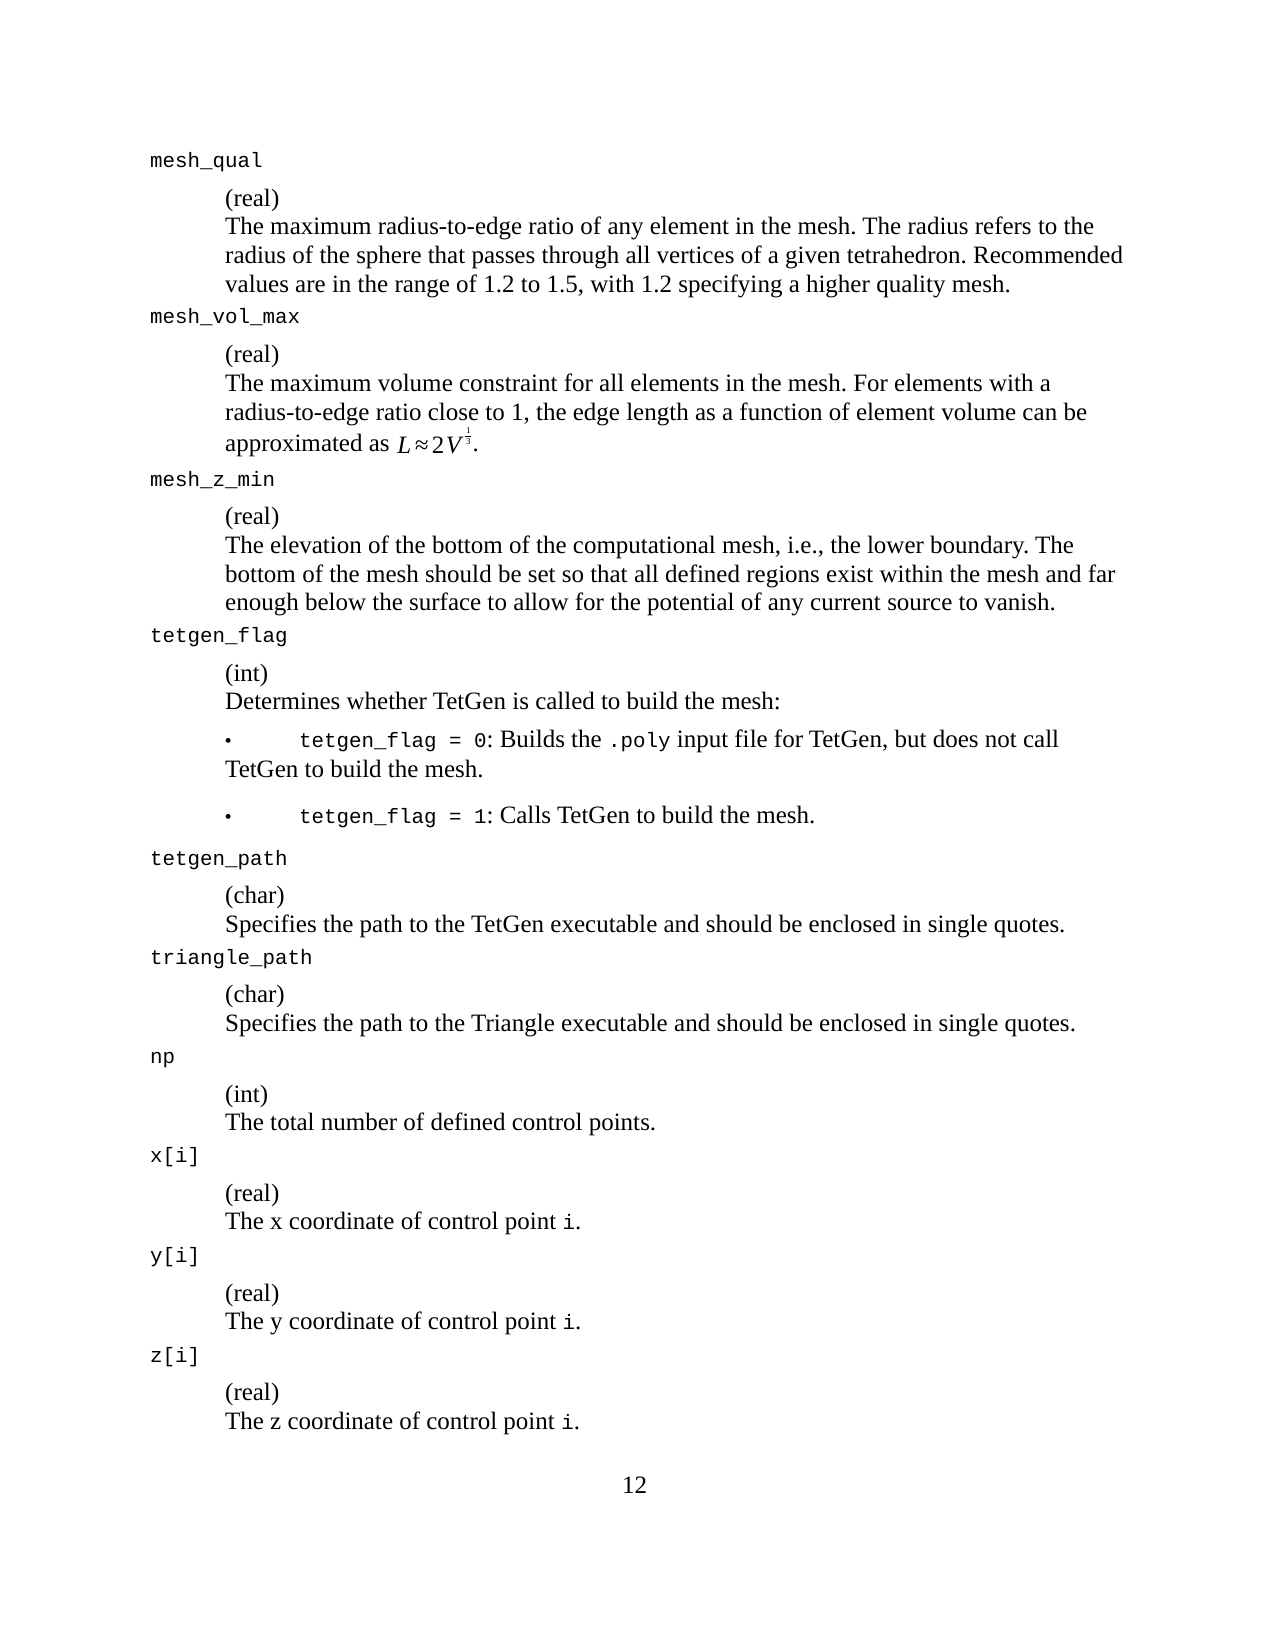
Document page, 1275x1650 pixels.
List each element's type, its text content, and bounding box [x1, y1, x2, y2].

text (real) The elevation of the bottom of the computational mesh, i.e., the lower boundary. The bottom of the mesh should be set so that all defined regions exist within the mesh and far enough below the surface to allow for the potential of any current source to vanish. [225, 501, 1125, 616]
text mesh_qual [150, 150, 1125, 174]
text z[i] [150, 1345, 1125, 1368]
text (real) The x coordinate of control point i. [225, 1178, 1125, 1236]
text (real) The y coordinate of control point i. [225, 1278, 1125, 1336]
text (real) The maximum radius-to-edge ratio of any element in the mesh. The radius refers to the radius of the sphere that passes through all vertices of a given tetrahedron. Recommended values are in the range of 1.2 to 1.5, with 1.2 specifying a higher quality mesh. [225, 183, 1125, 298]
text (real) The maximum volume constraint for all elements in the mesh. For elements with a radius-to-edge ratio close to 1, the edge length as a function of element volume can be approximated as . [225, 339, 1125, 459]
text (real) The z coordinate of control point i. [225, 1377, 1125, 1436]
text (char) Specifies the path to the Triangle executable and should be enclosed in single quotes. [225, 979, 1125, 1037]
list tetgen_flag = 0: Builds the .poly input file for TetGen, but does not call TetGen to build the mesh. [225, 724, 1125, 782]
text (int) The total number of defined control points. [225, 1079, 1125, 1136]
text x[i] [150, 1145, 1125, 1169]
list tetgen_flag = 1: Calls TetGen to build the mesh. [225, 800, 1125, 830]
text triangle_path [150, 947, 1125, 971]
text mesh_vol_max [150, 307, 1125, 330]
text y[i] [150, 1245, 1125, 1269]
text mesh_z_min [150, 468, 1125, 492]
text (char) Specifies the path to the TetGen executable and should be enclosed in single quotes. [225, 881, 1125, 938]
text tetgen_flag [150, 625, 1125, 649]
text (int) Determines whether TetGen is called to build the mesh: [225, 658, 1125, 715]
text tetgen_path [150, 848, 1125, 872]
text np [150, 1046, 1125, 1070]
